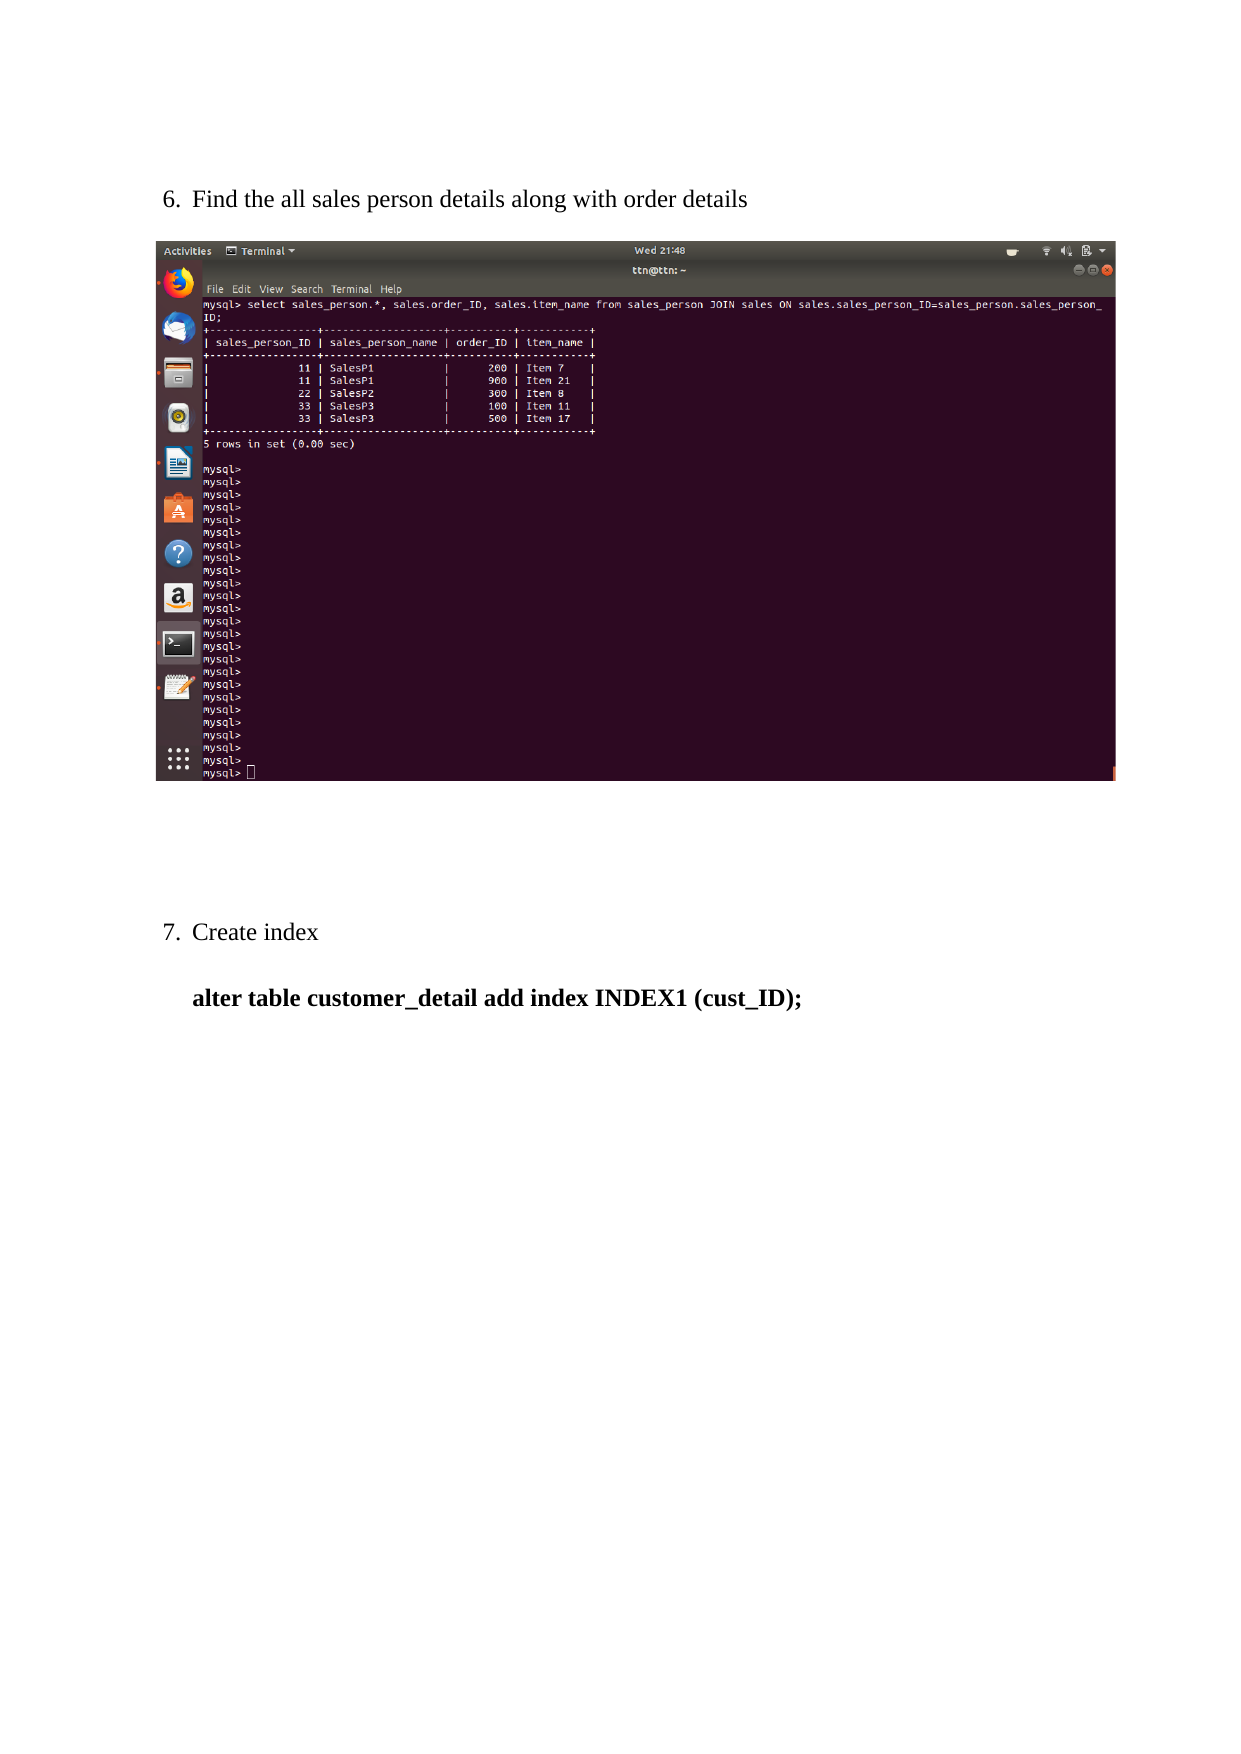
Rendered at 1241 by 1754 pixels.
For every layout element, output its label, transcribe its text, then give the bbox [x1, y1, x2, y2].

list Create index [162, 917, 1122, 946]
list Find the all sales person details along with order details [162, 184, 1122, 213]
text alter table customer_detail add index INDEX1 (cust_ID); [118, 983, 1122, 1012]
picture [155, 241, 1116, 781]
